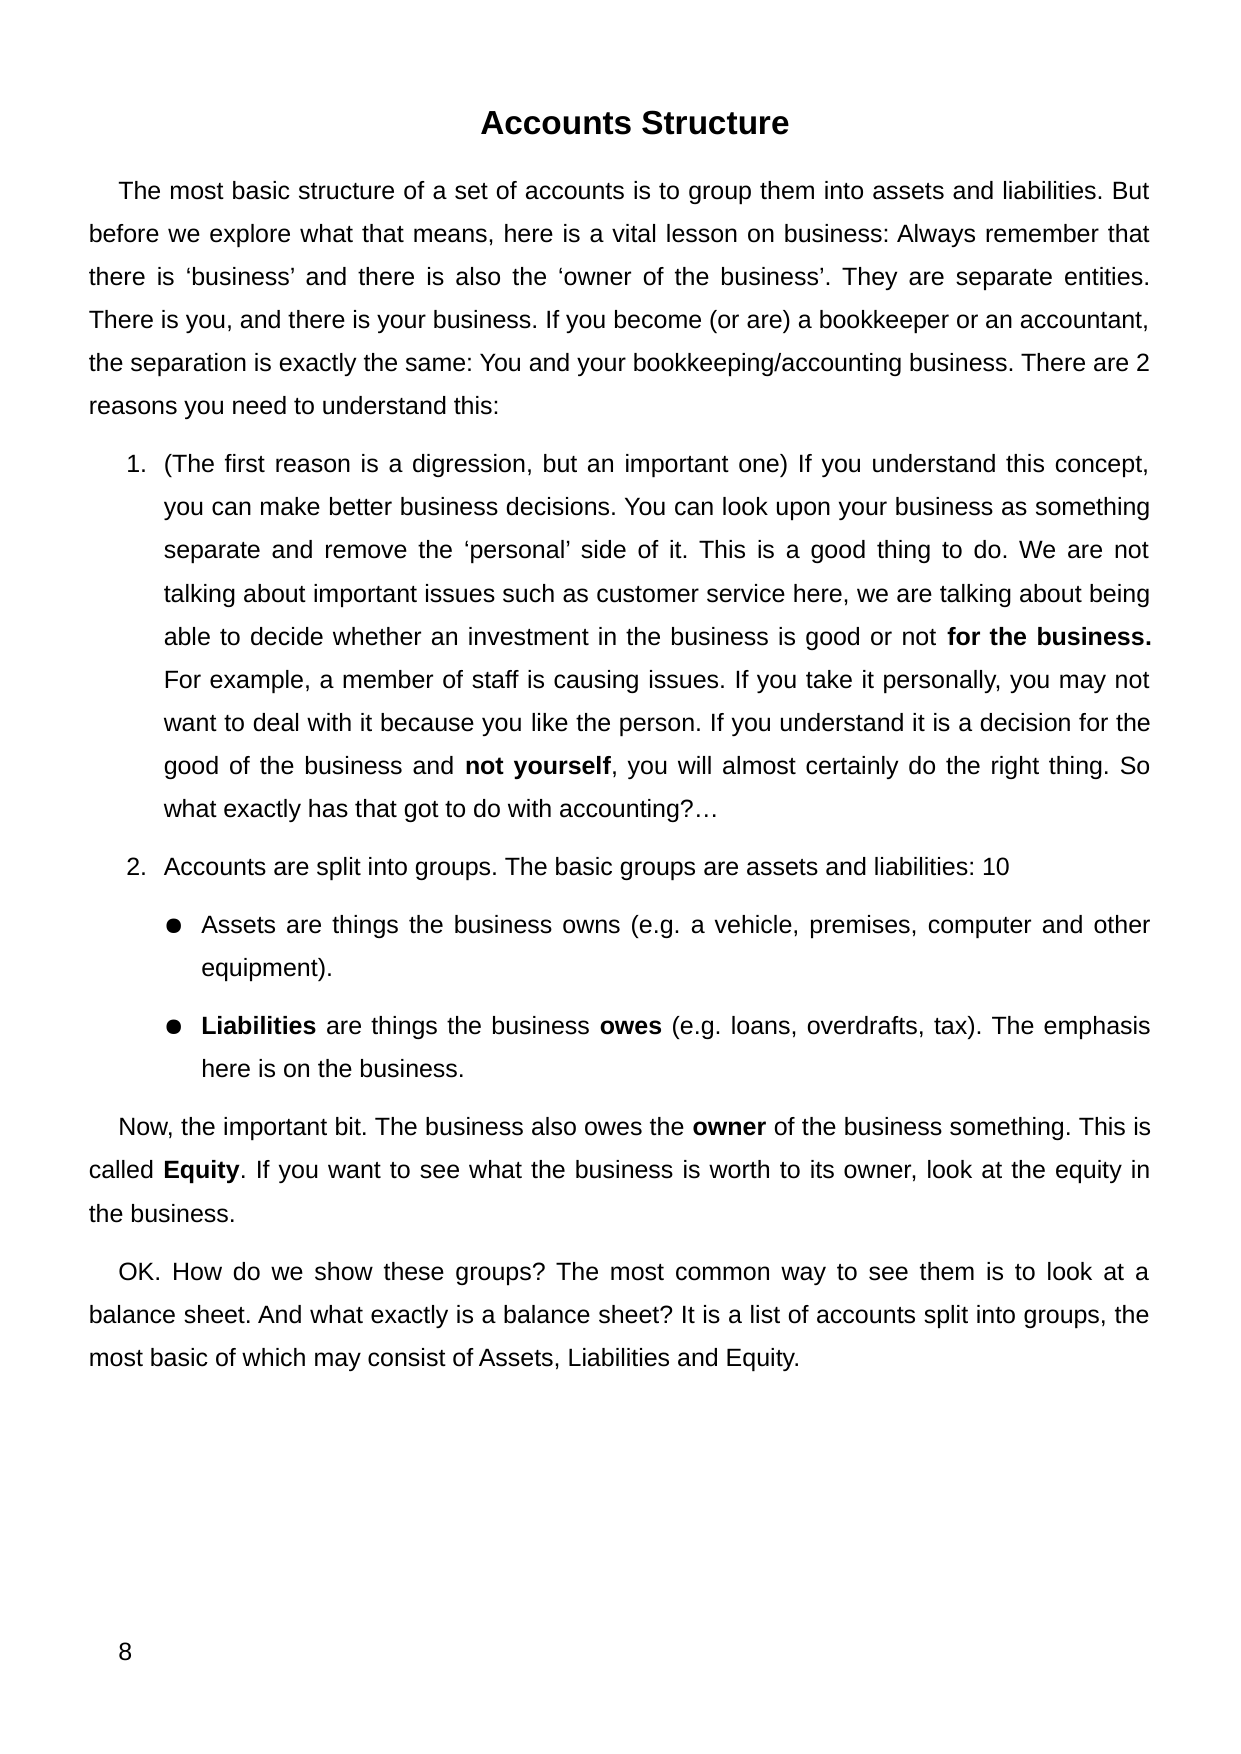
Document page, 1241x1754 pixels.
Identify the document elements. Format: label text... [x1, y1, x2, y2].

list Assets are things the business owns (e.g. a vehicle, premises, computer and other equipment). [163, 910, 1152, 982]
list Accounts are split into groups. The basic groups are assets and liabilities: 10 [126, 852, 1152, 881]
text The most basic structure of a set of accounts is to group them into assets and liabilities. But before we explore what that means, here is a vital lesson on business: Always remember that there is ‘business’ and there is also the ‘owner of the business’. They are separate entities. There is you, and there is your business. If you become (or are) a bookkeeper or an accountant, the separation is exactly the same: You and your bookkeeping/accounting business. There are 2 reasons you need to understand this: [88, 176, 1152, 420]
text Accounts Structure [88, 103, 1152, 142]
list (The first reason is a digression, but an important one) If you understand this concept, you can make better business decisions. You can look upon your business as something separate and remove the ‘personal’ side of it. This is a good thing to do. We are not talking about important issues such as customer service here, we are talking about being able to decide whether an investment in the business is good or not for the business. For example, a member of staff is causing issues. If you take it personally, you may not want to deal with it because you like the person. If you understand it is a decision for the good of the business and not yourself, you will almost certainly do the right thing. So what exactly has that got to do with accounting?… [126, 449, 1152, 823]
text Now, the important bit. The business also owes the owner of the business something. This is called Equity. If you want to see what the business is worth to its owner, look at the equity in the business. [88, 1112, 1152, 1227]
list Liabilities are things the business owes (e.g. loans, overdrafts, tax). The emphasis here is on the business. [163, 1011, 1152, 1083]
text OK. How do we show these groups? The most common way to see them is to look at a balance sheet. And what exactly is a balance sheet? It is a list of accounts split into groups, the most basic of which may consist of Assets, Liabilities and Equity. [88, 1257, 1152, 1372]
